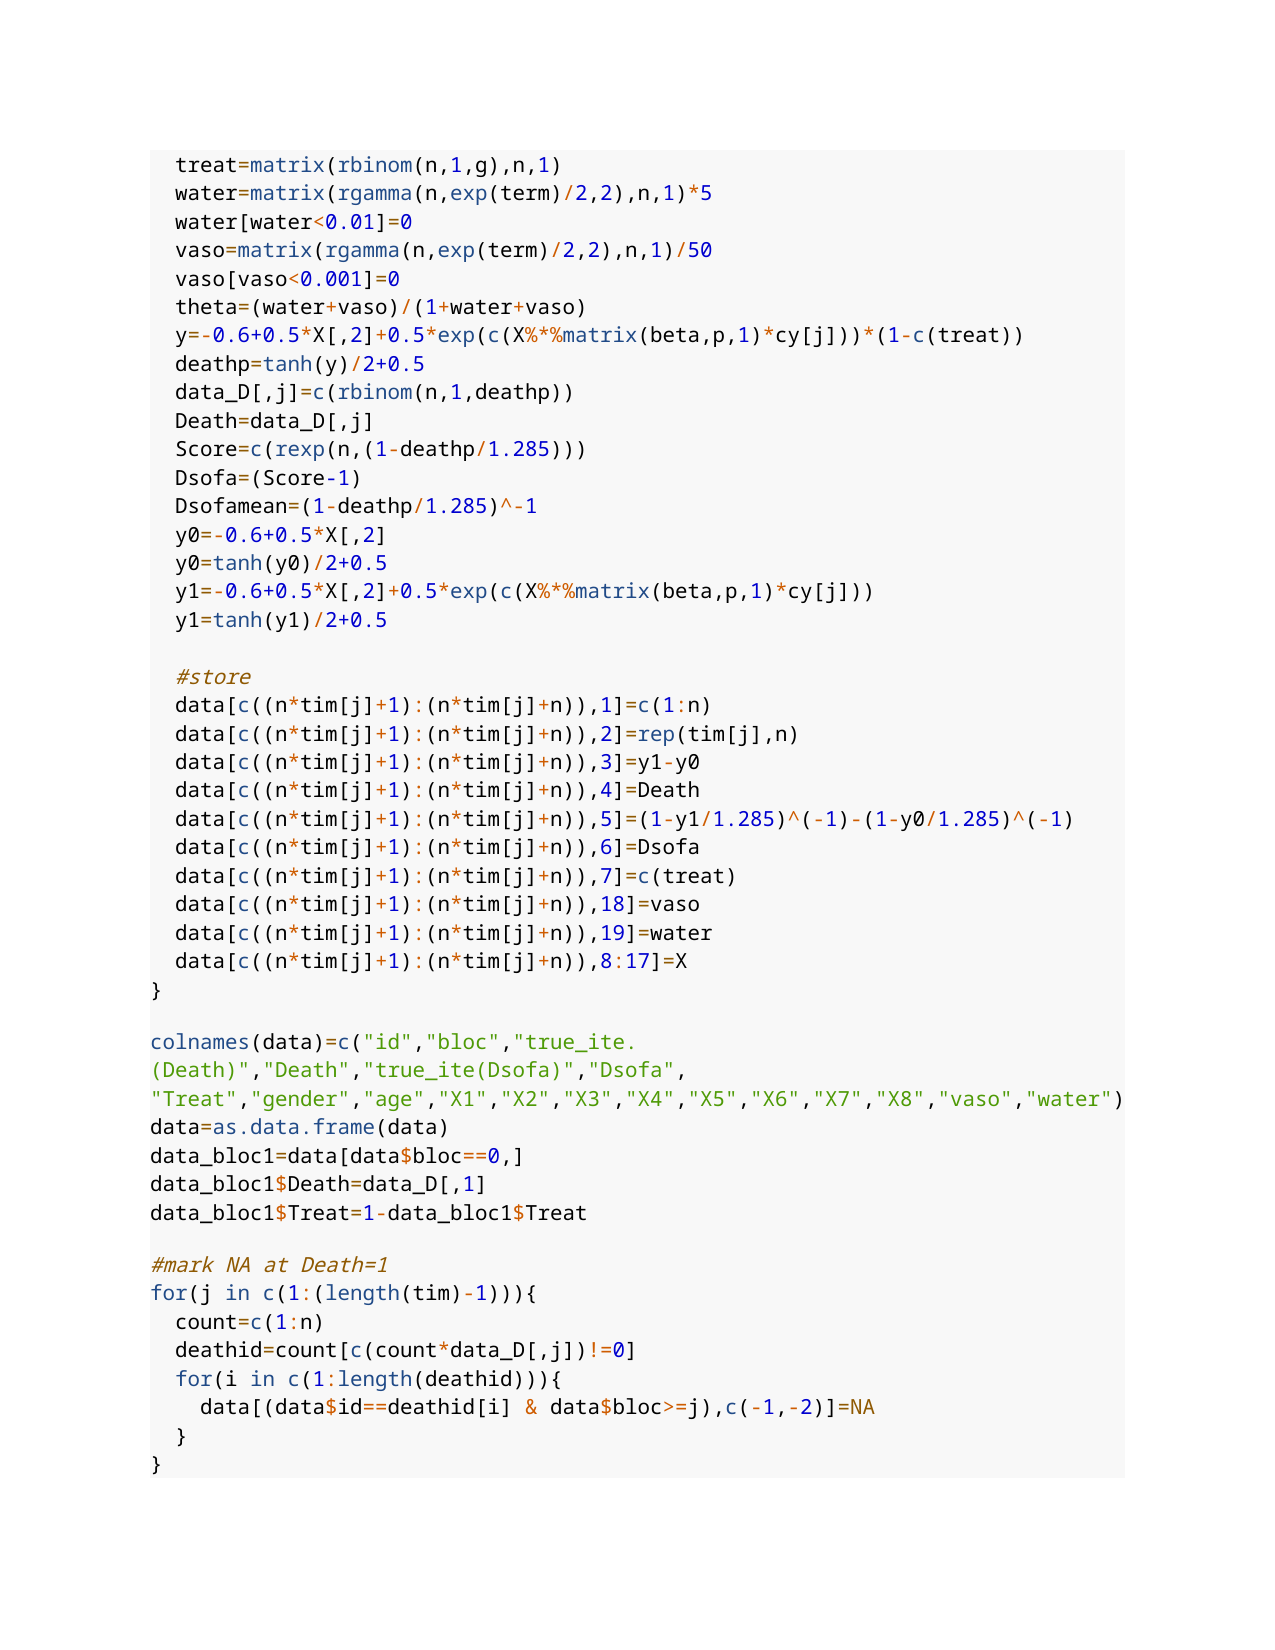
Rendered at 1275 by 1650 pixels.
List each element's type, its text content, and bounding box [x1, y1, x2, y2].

text "Treat","gender","age","X1","X2","X3","X4","X5","X6","X7","X8","vaso","water") data=as.data.frame(data) data_bloc1=data[data$bloc==0,] data_bloc1$Death=data_D[,1] data_bloc1$Treat=1-data_bloc1$Treat #mark NA at Death=1 for(j in c(1:(length(tim)-1))){ count=c(1:n) deathid=count[c(count*data_D[,j])!=0] for(i in c(1:length(deathid))){ data[(data$id==deathid[i] & data$bloc>=j),c(-1,-2)]=NA } } [150, 1084, 1125, 1478]
text #----------------------------------------------------------------------------------- set.seed(1219) v=matrix(c(rnorm(n*(p-2),0,1)),n,(p-2)) X2=matrix(c(rbinom(n,1,0.5),rnorm(n,0,1)),n,2) set.seed(61916) for(j in c(1:(length(tim)))){ X1=rmvnorm(n,rep(0,(p-2)),G)+v-matrix(theta,n,p-2) X=cbind(X2,X1) term=c(X%*%matrix(beta,p,1)*cd[j]) g=logisticf(term) treat=matrix(rbinom(n,1,g),n,1) water=matrix(rgamma(n,exp(term)/2,2),n,1)*5 water[water<0.01]=0 vaso=matrix(rgamma(n,exp(term)/2,2),n,1)/50 vaso[vaso<0.001]=0 theta=(water+vaso)/(1+water+vaso) y=-0.6+0.5*X[,2]+0.5*exp(c(X%*%matrix(beta,p,1)*cy[j]))*(1-c(treat)) deathp=tanh(y)/2+0.5 data_D[,j]=c(rbinom(n,1,deathp)) Death=data_D[,j] Score=c(rexp(n,(1-deathp/1.285))) Dsofa=(Score-1) Dsofamean=(1-deathp/1.285)^-1 y0=-0.6+0.5*X[,2] y0=tanh(y0)/2+0.5 y1=-0.6+0.5*X[,2]+0.5*exp(c(X%*%matrix(beta,p,1)*cy[j])) y1=tanh(y1)/2+0.5 #store data[c((n*tim[j]+1):(n*tim[j]+n)),1]=c(1:n) data[c((n*tim[j]+1):(n*tim[j]+n)),2]=rep(tim[j],n) data[c((n*tim[j]+1):(n*tim[j]+n)),3]=y1-y0 data[c((n*tim[j]+1):(n*tim[j]+n)),4]=Death data[c((n*tim[j]+1):(n*tim[j]+n)),5]=(1-y1/1.285)^(-1)-(1-y0/1.285)^(-1) data[c((n*tim[j]+1):(n*tim[j]+n)),6]=Dsofa data[c((n*tim[j]+1):(n*tim[j]+n)),7]=c(treat) data[c((n*tim[j]+1):(n*tim[j]+n)),18]=vaso data[c((n*tim[j]+1):(n*tim[j]+n)),19]=water data[c((n*tim[j]+1):(n*tim[j]+n)),8:17]=X } colnames(data)=c("id","bloc","true_ite.(Death)","Death","true_ite(Dsofa)","Dsofa", [150, 150, 1125, 1084]
